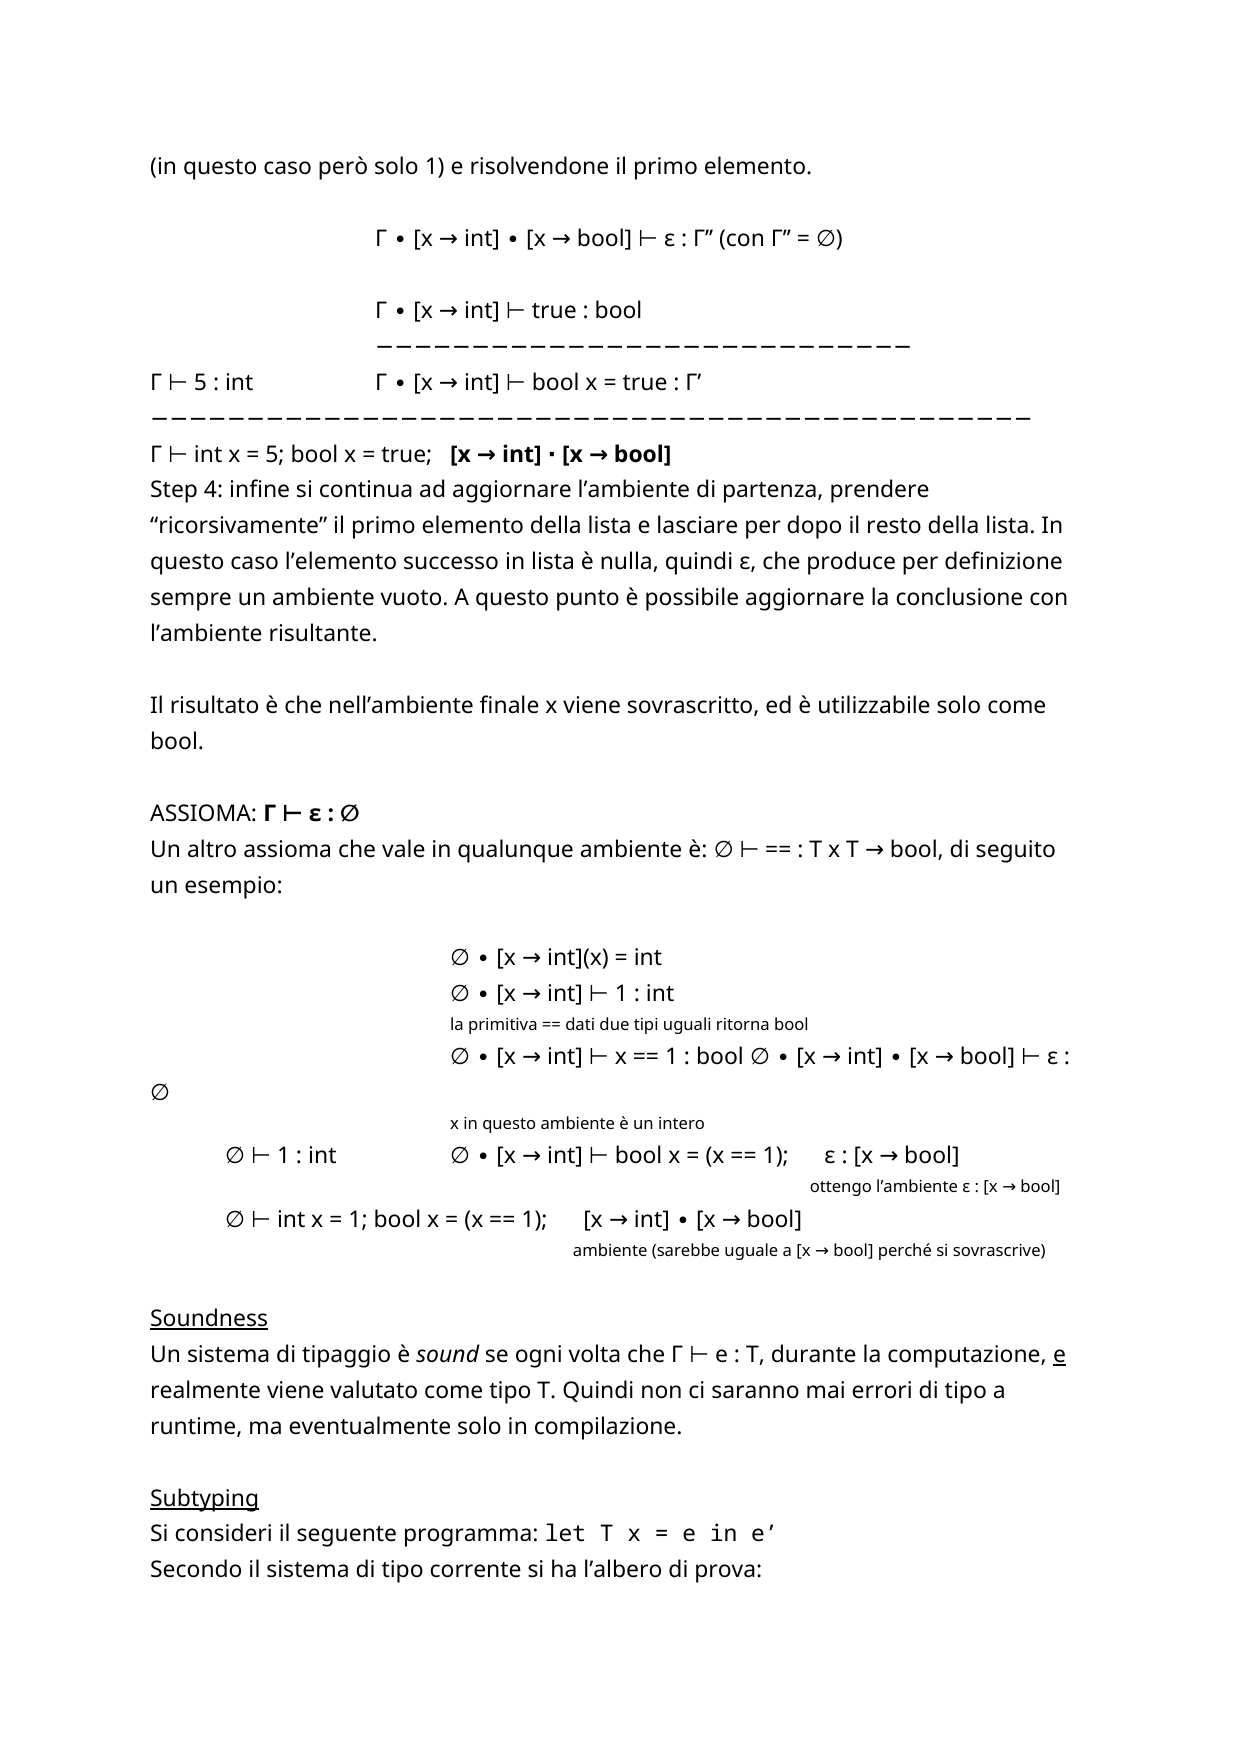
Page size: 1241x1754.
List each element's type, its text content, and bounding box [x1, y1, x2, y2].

text Γ ⊢ 5 : int Γ ∙ [x → int] ⊢ bool x = true : Γ’ [150, 366, 1090, 397]
text ∅ ⊢ 1 : int ∅ ∙ [x → int] ⊢ bool x = (x == 1); ε : [x → bool] [150, 1139, 1090, 1170]
text ∅ ∙ [x → int] ⊢ 1 : int [150, 977, 1090, 1008]
text Γ ∙ [x → int] ∙ [x → bool] ⊢ ε : Γ’’ (con Γ’’ = ∅) [150, 222, 1090, 253]
text ambiente (sarebbe uguale a [x → bool] perché si sovrascrive) [150, 1238, 1090, 1261]
text −−−−−−−−−−−−−−−−−−−−−−−−−−−− [300, 330, 1090, 361]
text Il risultato è che nell’ambiente finale x viene sovrascritto, ed è utilizzabile solo come bool. [150, 689, 1090, 756]
text ∅ ⊢ int x = 1; bool x = (x == 1); [x → int] ∙ [x → bool] [150, 1202, 1090, 1234]
text (in questo caso però solo 1) e risolvendone il primo elemento. [150, 150, 1090, 181]
text la primitiva == dati due tipi uguali ritorna bool [150, 1012, 1090, 1035]
text −−−−−−−−−−−−−−−−−−−−−−−−−−−−−−−−−−−−−−−−−−−−−− [150, 402, 1090, 433]
text Γ ⊢ int x = 5; bool x = true; [x → int] ∙ [x → bool] [150, 437, 1090, 469]
text Si consideri il seguente programma: let T x = e in e’ [150, 1517, 1090, 1549]
text Un sistema di tipaggio è sound se ogni volta che Γ ⊢ e : T, durante la computazione, e realmente viene valutato come tipo T. Quindi non ci saranno mai errori di tipo a runtime, ma eventualmente solo in compilazione. [150, 1338, 1090, 1441]
text x in questo ambiente è un intero [150, 1112, 1090, 1134]
text Soundness [150, 1302, 1090, 1333]
text Subtyping [150, 1481, 1090, 1513]
text ∅ ∙ [x → int] ⊢ x == 1 : bool ∅ ∙ [x → int] ∙ [x → bool] ⊢ ε : ∅ [150, 1040, 1090, 1107]
text ∅ ∙ [x → int](x) = int [150, 941, 1090, 972]
text ASSIOMA: Γ ⊢ ε : ∅ [150, 797, 1090, 828]
text ottengo l’ambiente ε : [x → bool] [150, 1175, 1090, 1198]
text Secondo il sistema di tipo corrente si ha l’albero di prova: [150, 1553, 1090, 1584]
text Step 4: infine si continua ad aggiornare l’ambiente di partenza, prendere “ricorsivamente” il primo elemento della lista e lasciare per dopo il resto della lista. In questo caso l’elemento successo in lista è nulla, quindi ε, che produce per definizione sempre un ambiente vuoto. A questo punto è possibile aggiornare la conclusione con l’ambiente risultante. [150, 473, 1090, 648]
text Γ ∙ [x → int] ⊢ true : bool [150, 294, 1090, 325]
text Un altro assioma che vale in qualunque ambiente è: ∅ ⊢ == : T x T → bool, di seguito un esempio: [150, 833, 1090, 900]
